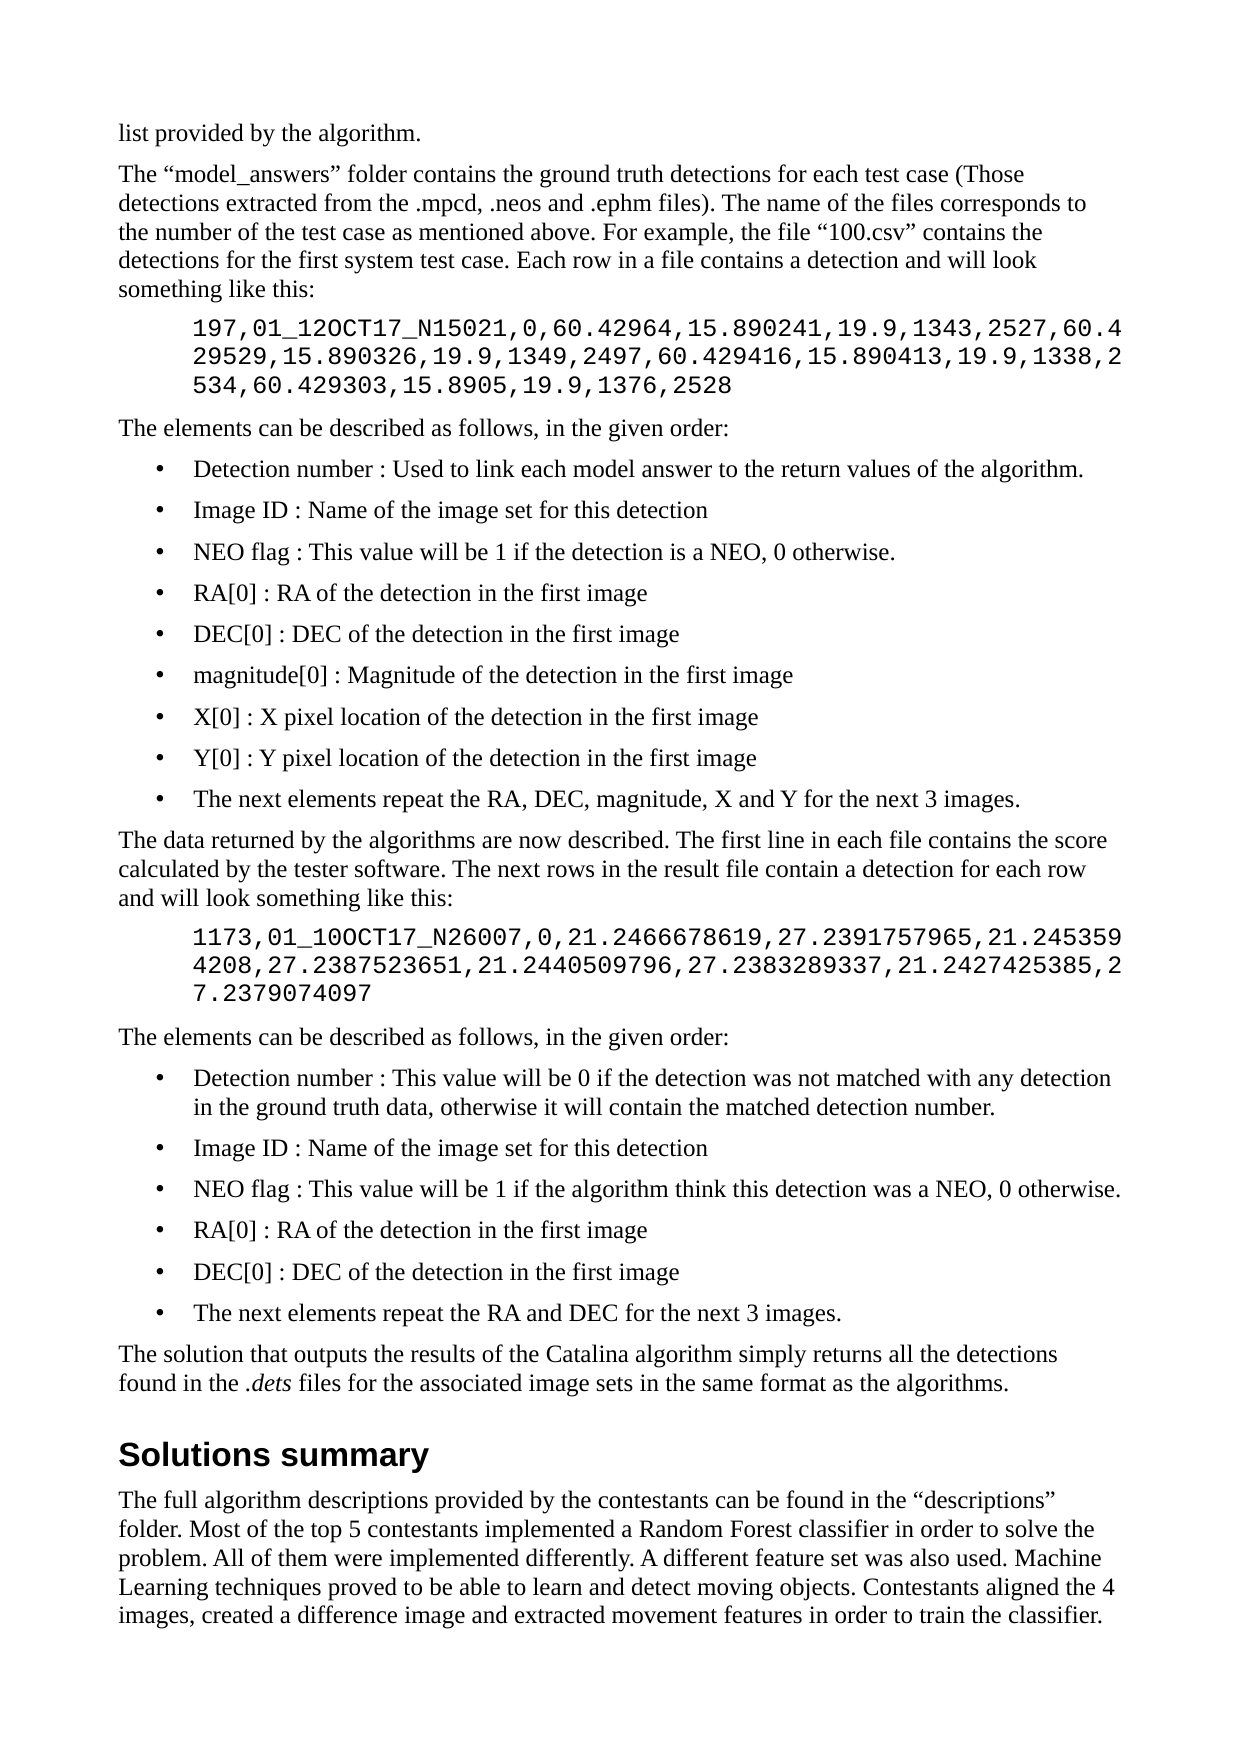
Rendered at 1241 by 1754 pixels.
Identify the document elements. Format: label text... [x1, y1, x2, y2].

text 1173,01_10OCT17_N26007,0,21.2466678619,27.2391757965,21.2453594208,27.2387523651,21.2440509796,27.2383289337,21.2427425385,27.2379074097 [192, 924, 1122, 1009]
list The next elements repeat the RA and DEC for the next 3 images. [156, 1298, 1122, 1327]
list magnitude[0] : Magnitude of the detection in the first image [156, 661, 1122, 689]
text 197,01_12OCT17_N15021,0,60.42964,15.890241,19.9,1343,2527,60.429529,15.890326,19.9,1349,2497,60.429416,15.890413,19.9,1338,2534,60.429303,15.8905,19.9,1376,2528 [192, 316, 1122, 401]
text list provided by the algorithm. [118, 118, 1122, 147]
text The full algorithm descriptions provided by the contestants can be found in the “descriptions” folder. Most of the top 5 contestants implemented a Random Forest classifier in order to solve the problem. All of them were implemented differently. A different feature set was also used. Machine Learning techniques proved to be able to learn and detect moving objects. Contestants aligned the 4 images, created a difference image and extracted movement features in order to train the classifier. [118, 1486, 1122, 1629]
list Y[0] : Y pixel location of the detection in the first image [156, 743, 1122, 772]
text The elements can be described as follows, in the given order: [118, 1022, 1122, 1051]
list RA[0] : RA of the detection in the first image [156, 578, 1122, 607]
list DEC[0] : DEC of the detection in the first image [156, 1257, 1122, 1286]
list DEC[0] : DEC of the detection in the first image [156, 619, 1122, 648]
list Image ID : Name of the image set for this detection [156, 1133, 1122, 1162]
subtitle Solutions summary [118, 1434, 1122, 1473]
text The elements can be described as follows, in the given order: [118, 413, 1122, 442]
list X[0] : X pixel location of the detection in the first image [156, 702, 1122, 731]
text The data returned by the algorithms are now described. The first line in each file contains the score calculated by the tester software. The next rows in the result file contain a detection for each row and will look something like this: [118, 826, 1122, 912]
list NEO flag : This value will be 1 if the detection is a NEO, 0 otherwise. [156, 537, 1122, 566]
text The solution that outputs the results of the Catalina algorithm simply returns all the detections found in the .dets files for the associated image sets in the same format as the algorithms. [118, 1339, 1122, 1397]
list Image ID : Name of the image set for this detection [156, 496, 1122, 524]
list Detection number : Used to link each model answer to the return values of the algorithm. [156, 454, 1122, 483]
list NEO flag : This value will be 1 if the algorithm think this detection was a NEO, 0 otherwise. [156, 1174, 1122, 1203]
list Detection number : This value will be 0 if the detection was not matched with any detection in the ground truth data, otherwise it will contain the matched detection number. [156, 1063, 1122, 1121]
list RA[0] : RA of the detection in the first image [156, 1216, 1122, 1244]
text The “model_answers” folder contains the ground truth detections for each test case (Those detections extracted from the .mpcd, .neos and .ephm files). The name of the files corresponds to the number of the test case as mentioned above. For example, the file “100.csv” contains the detections for the first system test case. Each row in a file contains a detection and will look something like this: [118, 159, 1122, 303]
list The next elements repeat the RA, DEC, magnitude, X and Y for the next 3 images. [156, 784, 1122, 813]
